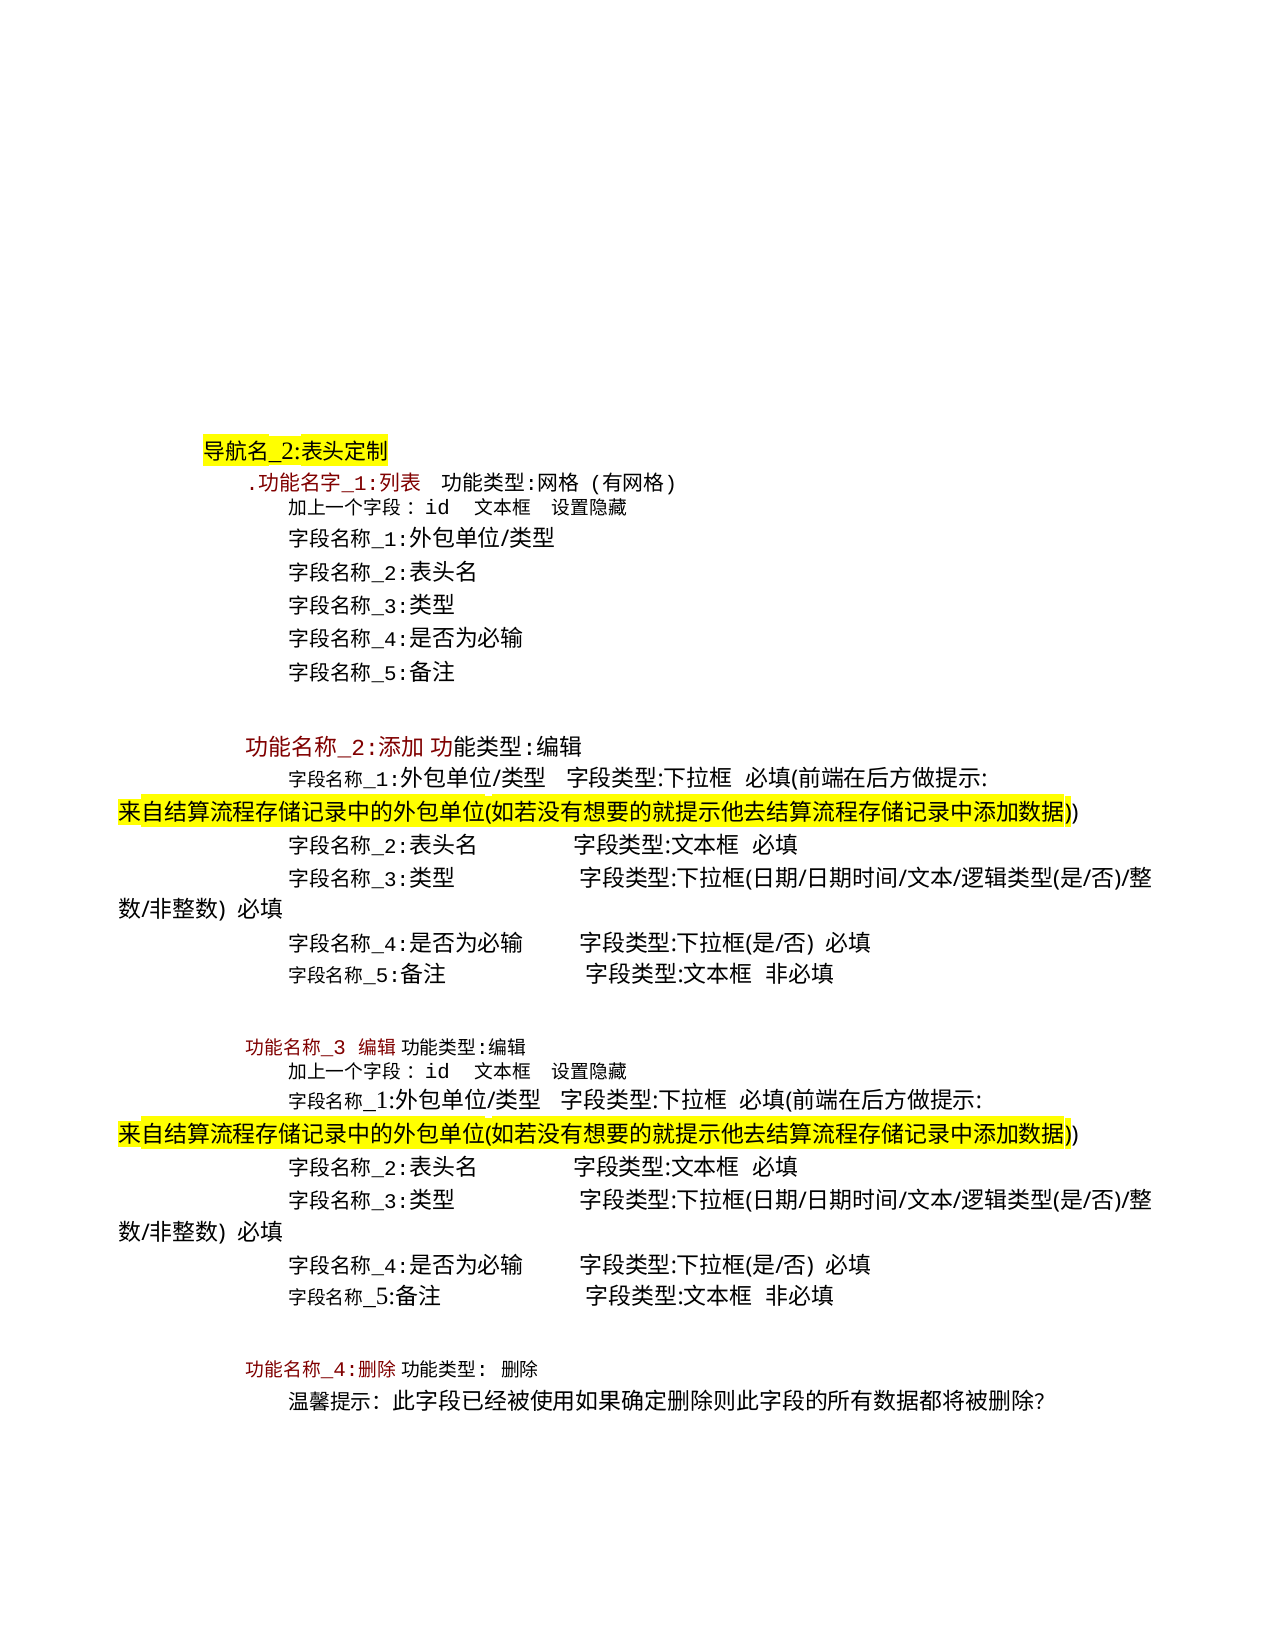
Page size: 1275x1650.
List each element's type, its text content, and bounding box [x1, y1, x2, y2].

text 字段名称_4:是否为必输 字段类型:下拉框(是/否) 必填 [118, 1247, 1157, 1280]
text 字段名称_4:是否为必输 字段类型:下拉框(是/否) 必填 [118, 925, 1157, 958]
text 来自结算流程存储记录中的外包单位(如若没有想要的就提示他去结算流程存储记录中添加数据)) [118, 793, 1157, 827]
text .功能名字_1:列表 功能类型:网格 (有网格) [118, 466, 1157, 496]
text 字段名称_2:表头名 [118, 554, 1157, 587]
text 字段名称_4:是否为必输 [118, 620, 1157, 653]
text 功能名称_2:添加 功能类型:编辑 [118, 734, 1157, 762]
text 字段名称_3:类型 字段类型:下拉框(日期/日期时间/文本/逻辑类型(是/否)/整数/非整数) 必填 [118, 860, 1157, 925]
text 字段名称_5:备注 [118, 653, 1157, 687]
text 字段名称_5:备注 字段类型:文本框 非必填 [118, 958, 1157, 989]
text 字段名称_3:类型 [118, 587, 1157, 620]
text 字段名称_3:类型 字段类型:下拉框(日期/日期时间/文本/逻辑类型(是/否)/整数/非整数) 必填 [118, 1182, 1157, 1247]
text 字段名称_2:表头名 字段类型:文本框 必填 [118, 827, 1157, 860]
text 字段名称_1:外包单位/类型 字段类型:下拉框 必填(前端在后方做提示: [118, 1084, 1157, 1116]
text 加上一个字段 ：id 文本框 设置隐藏 [118, 496, 1157, 520]
text 功能名称_3 编辑 功能类型:编辑 [118, 1037, 1157, 1060]
text 加上一个字段 ：id 文本框 设置隐藏 [118, 1060, 1157, 1084]
text 字段名称_1:外包单位/类型 字段类型:下拉框 必填(前端在后方做提示: [118, 762, 1157, 793]
text 功能名称_4:删除 功能类型: 删除 [118, 1359, 1157, 1382]
text 导航名_2:表头定制 [118, 434, 1157, 466]
text 字段名称_5:备注 字段类型:文本框 非必填 [118, 1280, 1157, 1311]
text 字段名称_1:外包单位/类型 [118, 520, 1157, 554]
text 来自结算流程存储记录中的外包单位(如若没有想要的就提示他去结算流程存储记录中添加数据)) [118, 1116, 1157, 1149]
text 温馨提示：此字段已经被使用如果确定删除则此字段的所有数据都将被删除？ [118, 1382, 1157, 1416]
text 字段名称_2:表头名 字段类型:文本框 必填 [118, 1149, 1157, 1182]
